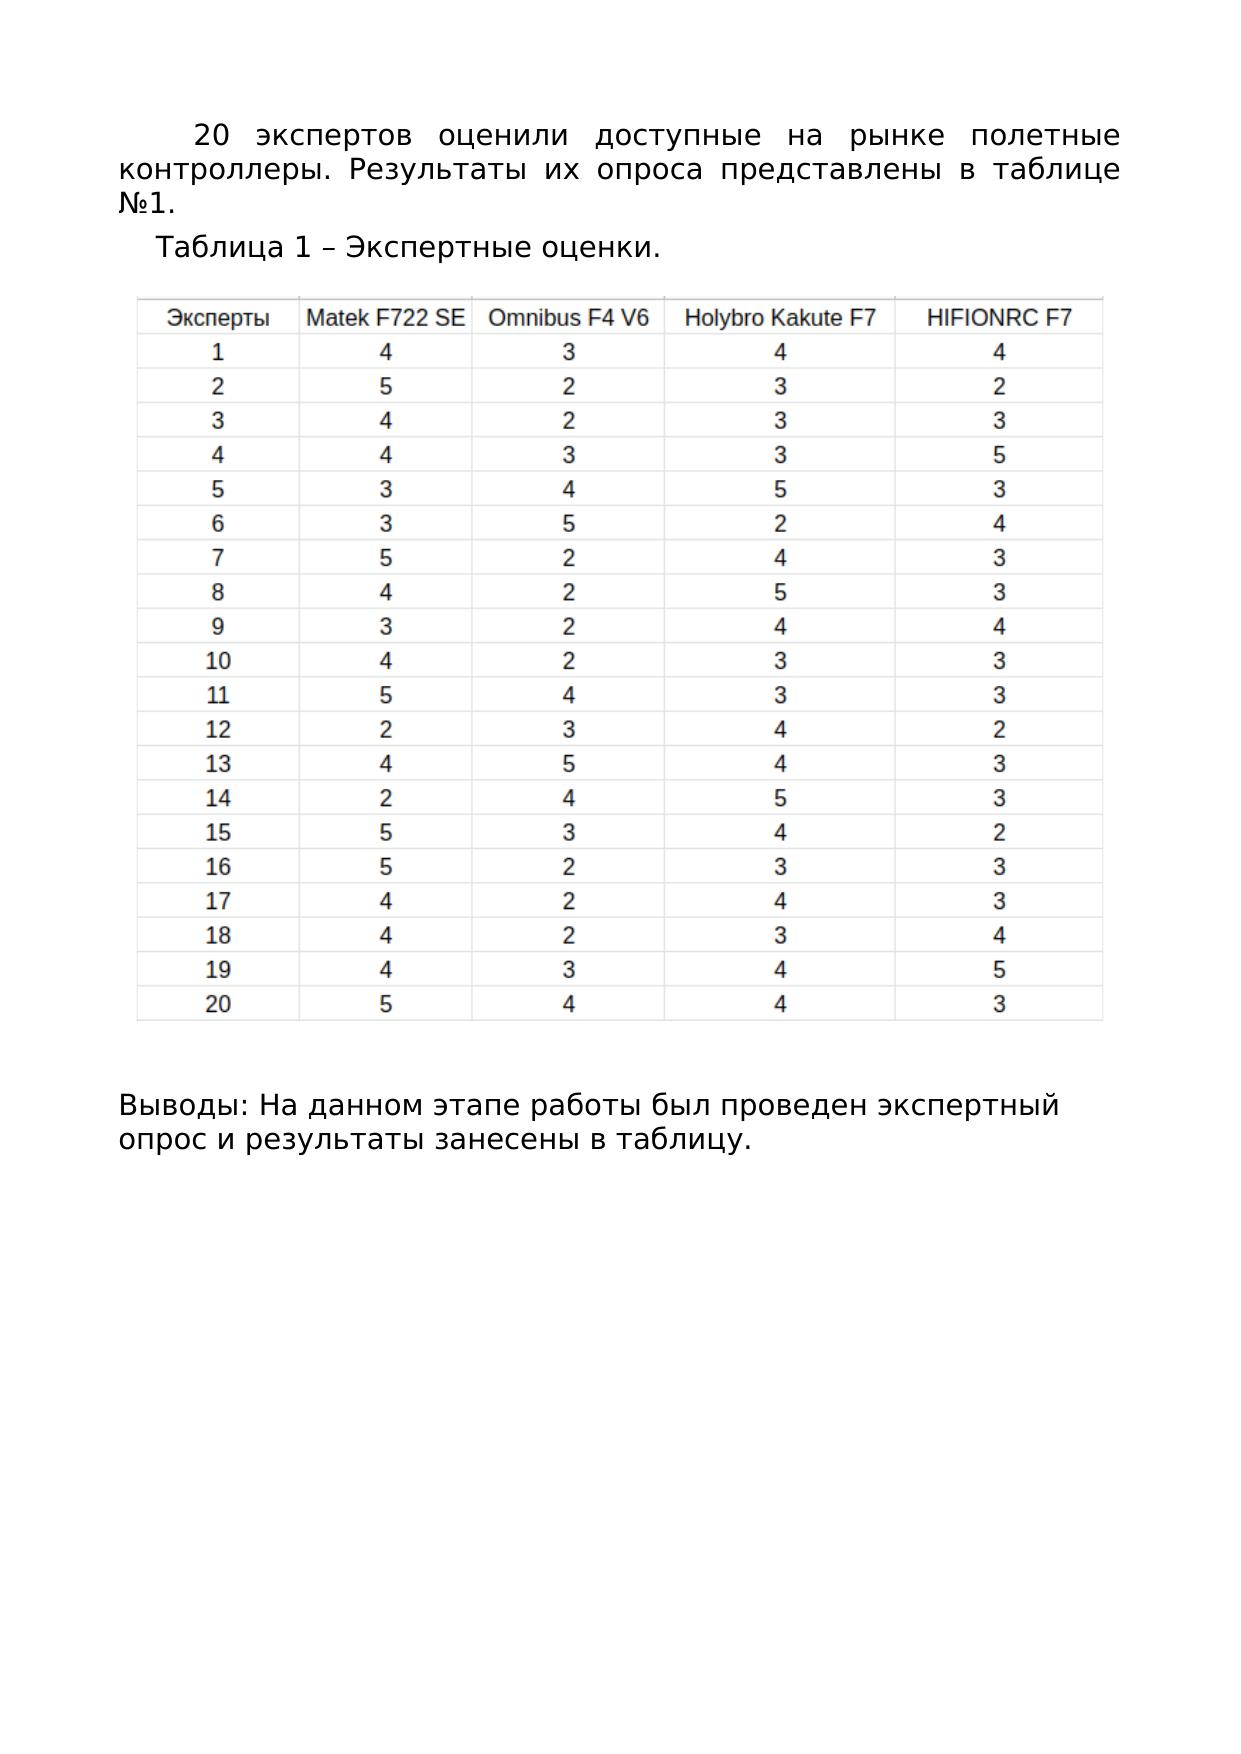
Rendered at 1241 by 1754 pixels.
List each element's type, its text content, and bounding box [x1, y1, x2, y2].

picture [136, 296, 1104, 1021]
text Таблица 1 – Экспертные оценки. [156, 230, 1122, 264]
text Выводы: На данном этапе работы был проведен экспертный опрос и результаты занесены в таблицу. [118, 1088, 1122, 1156]
subtitle 20 экспертов оценили доступные на рынке полетные контроллеры. Результаты их опроса представлены в таблице №1. [118, 118, 1122, 220]
